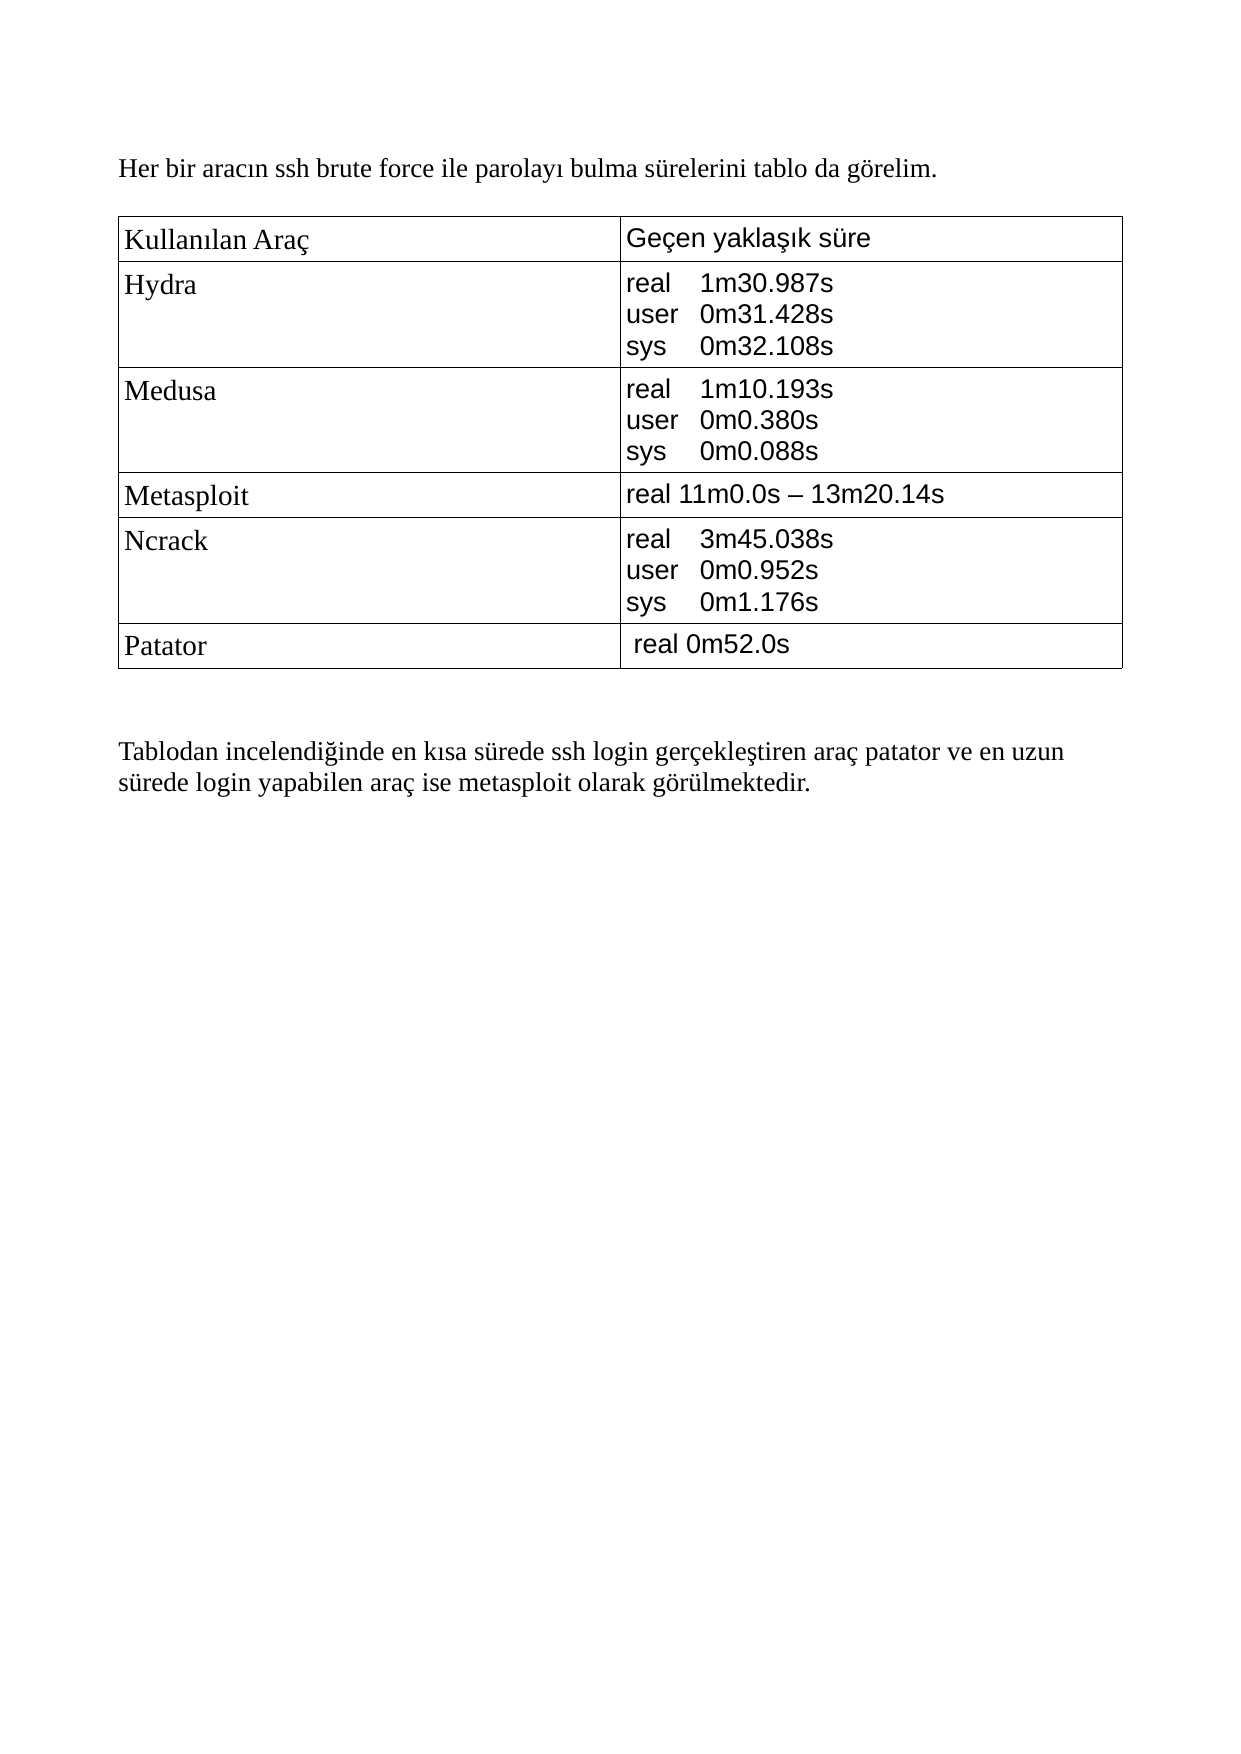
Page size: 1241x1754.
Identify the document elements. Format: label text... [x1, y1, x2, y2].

table_cell Medusa [119, 368, 620, 472]
table_cell real 3m45.038s user 0m0.952s sys 0m1.176s [621, 518, 1122, 622]
table_cell real 1m30.987s user 0m31.428s sys 0m32.108s [621, 262, 1122, 367]
table_cell real 1m10.193s user 0m0.380s sys 0m0.088s [621, 368, 1122, 472]
table_cell Patator [119, 624, 620, 668]
table_cell Hydra [119, 262, 620, 367]
table_cell real 11m0.0s – 13m20.14s [621, 473, 1122, 517]
table_cell Metasploit [119, 473, 620, 517]
table_header Geçen yaklaşık süre [621, 217, 1122, 261]
table_cell Ncrack [119, 518, 620, 622]
table_header Kullanılan Araç [119, 217, 620, 261]
table_cell real 0m52.0s [621, 624, 1122, 668]
text Tablodan incelendiğinde en kısa sürede ssh login gerçekleştiren araç patator ve en uzun sürede login yapabilen araç ise metasploit olarak görülmektedir. [118, 735, 1122, 797]
text Her bir aracın ssh brute force ile parolayı bulma sürelerini tablo da görelim. [118, 152, 1122, 183]
